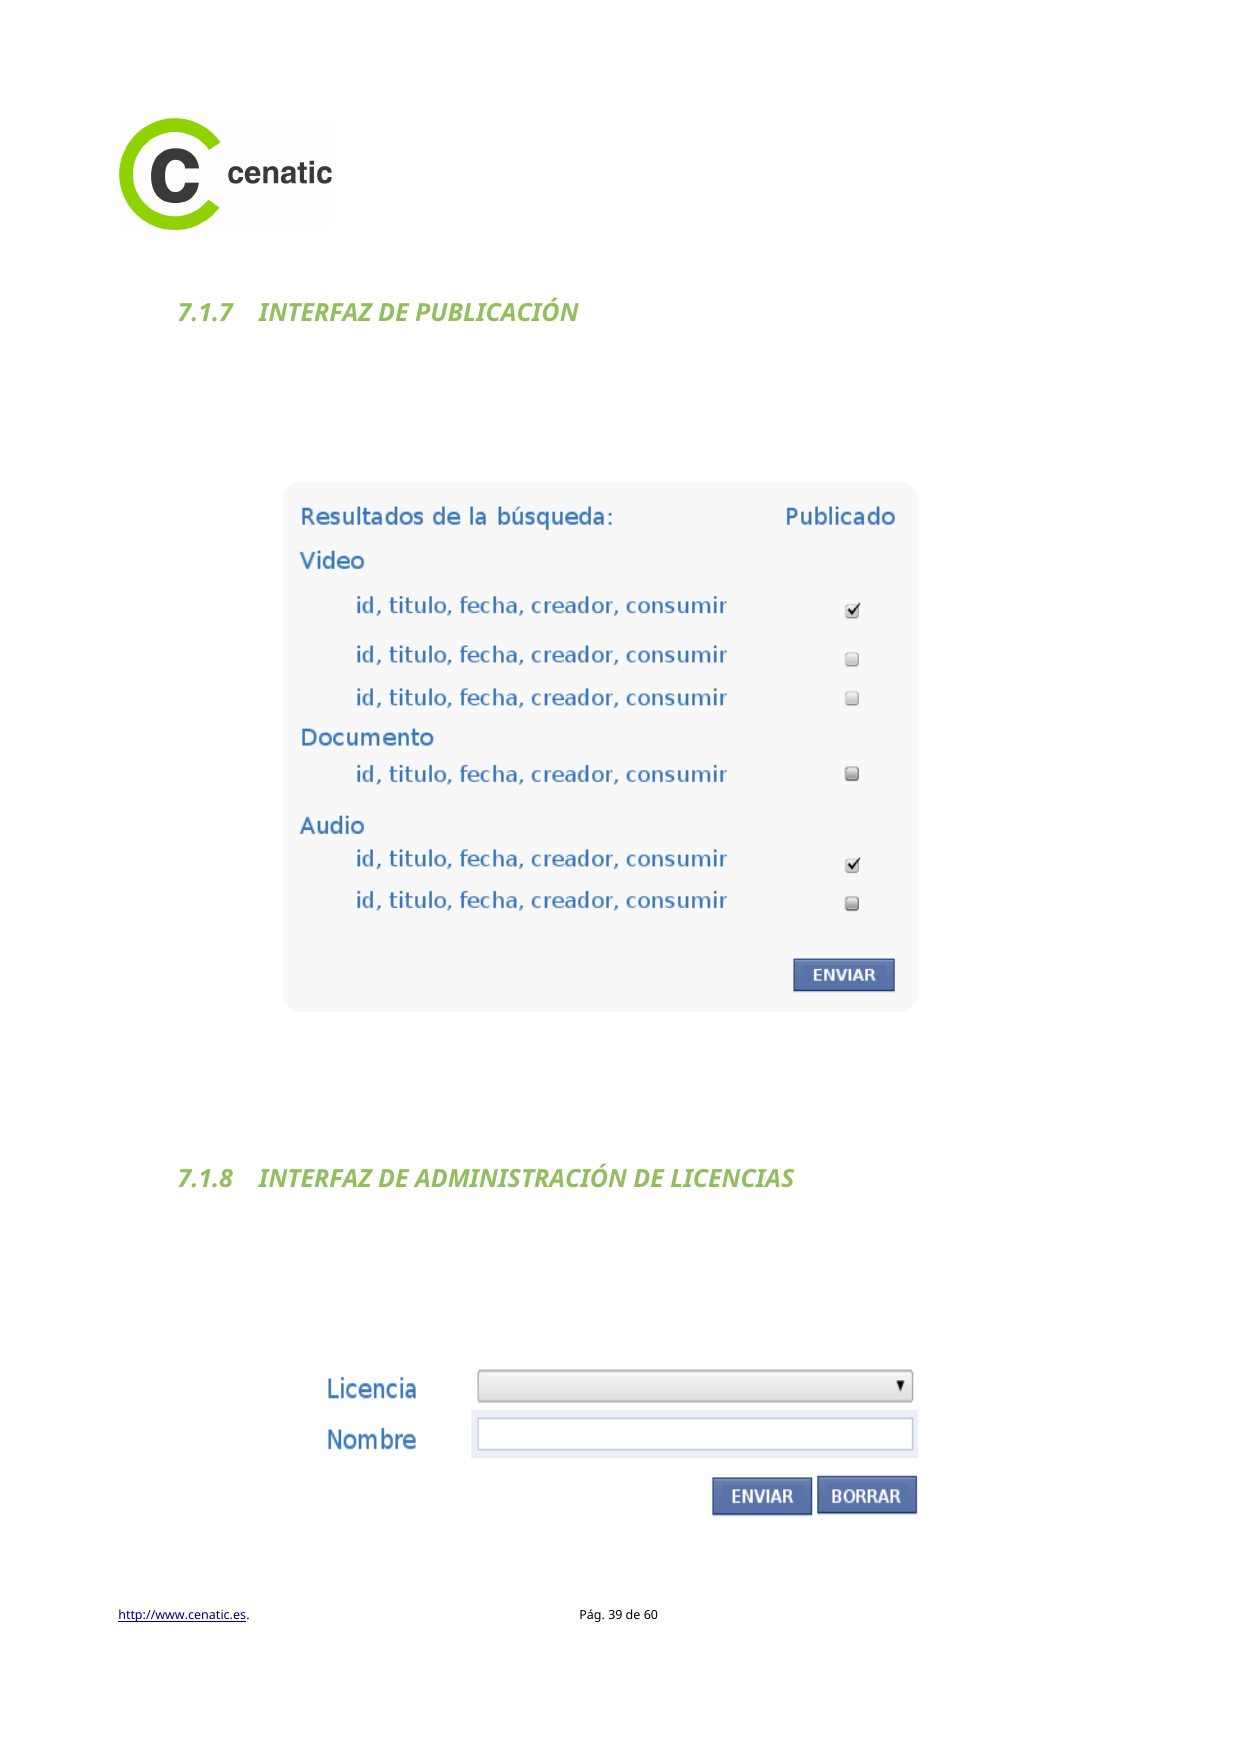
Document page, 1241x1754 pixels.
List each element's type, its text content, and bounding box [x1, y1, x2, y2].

subtitle INTERFAZ DE PUBLICACIÓN [118, 294, 1122, 329]
picture [282, 482, 918, 1012]
subtitle INTERFAZ DE ADMINISTRACIÓN DE LICENCIAS [118, 1161, 1122, 1195]
picture [316, 1352, 931, 1539]
picture [119, 118, 332, 230]
